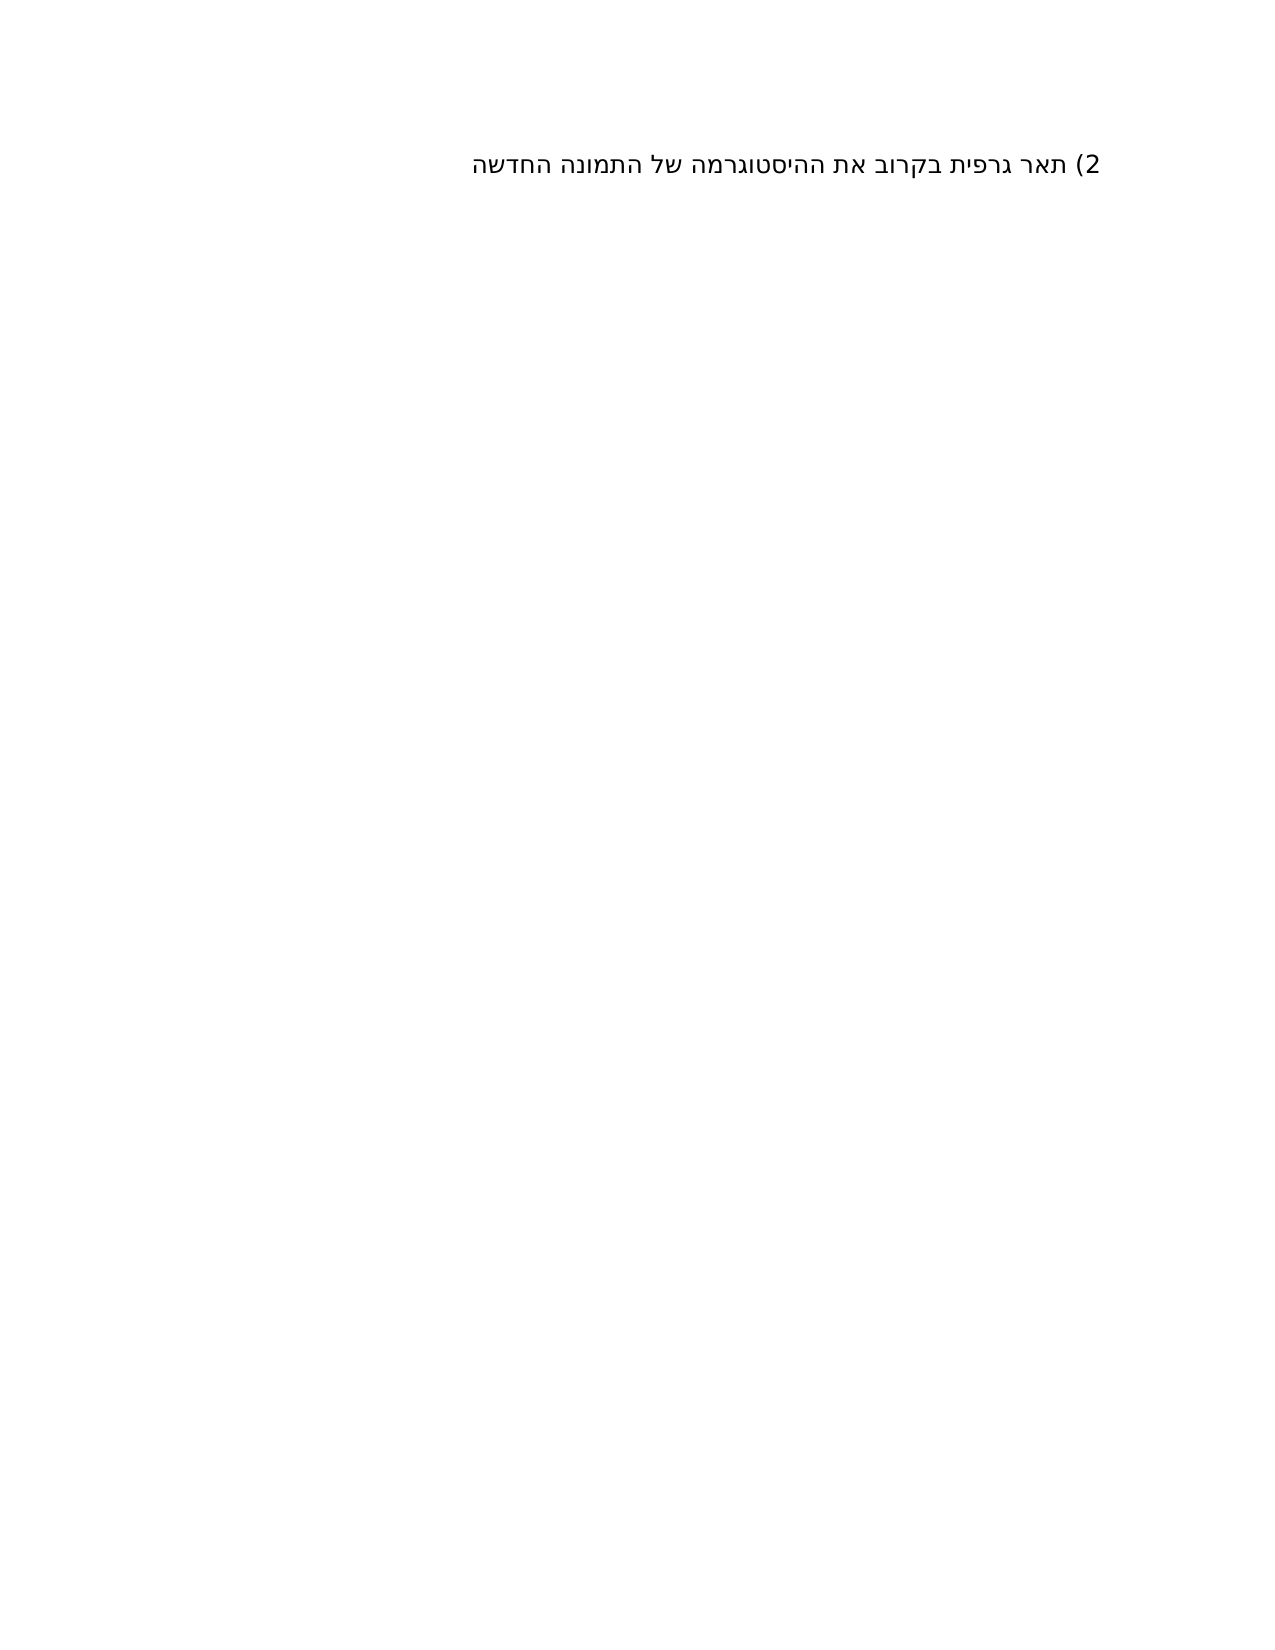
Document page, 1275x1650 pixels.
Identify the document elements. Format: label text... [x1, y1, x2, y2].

text 2) תאר גרפית בקרוב את ההיסטוגרמה של התמונה החדשה [150, 150, 1125, 179]
